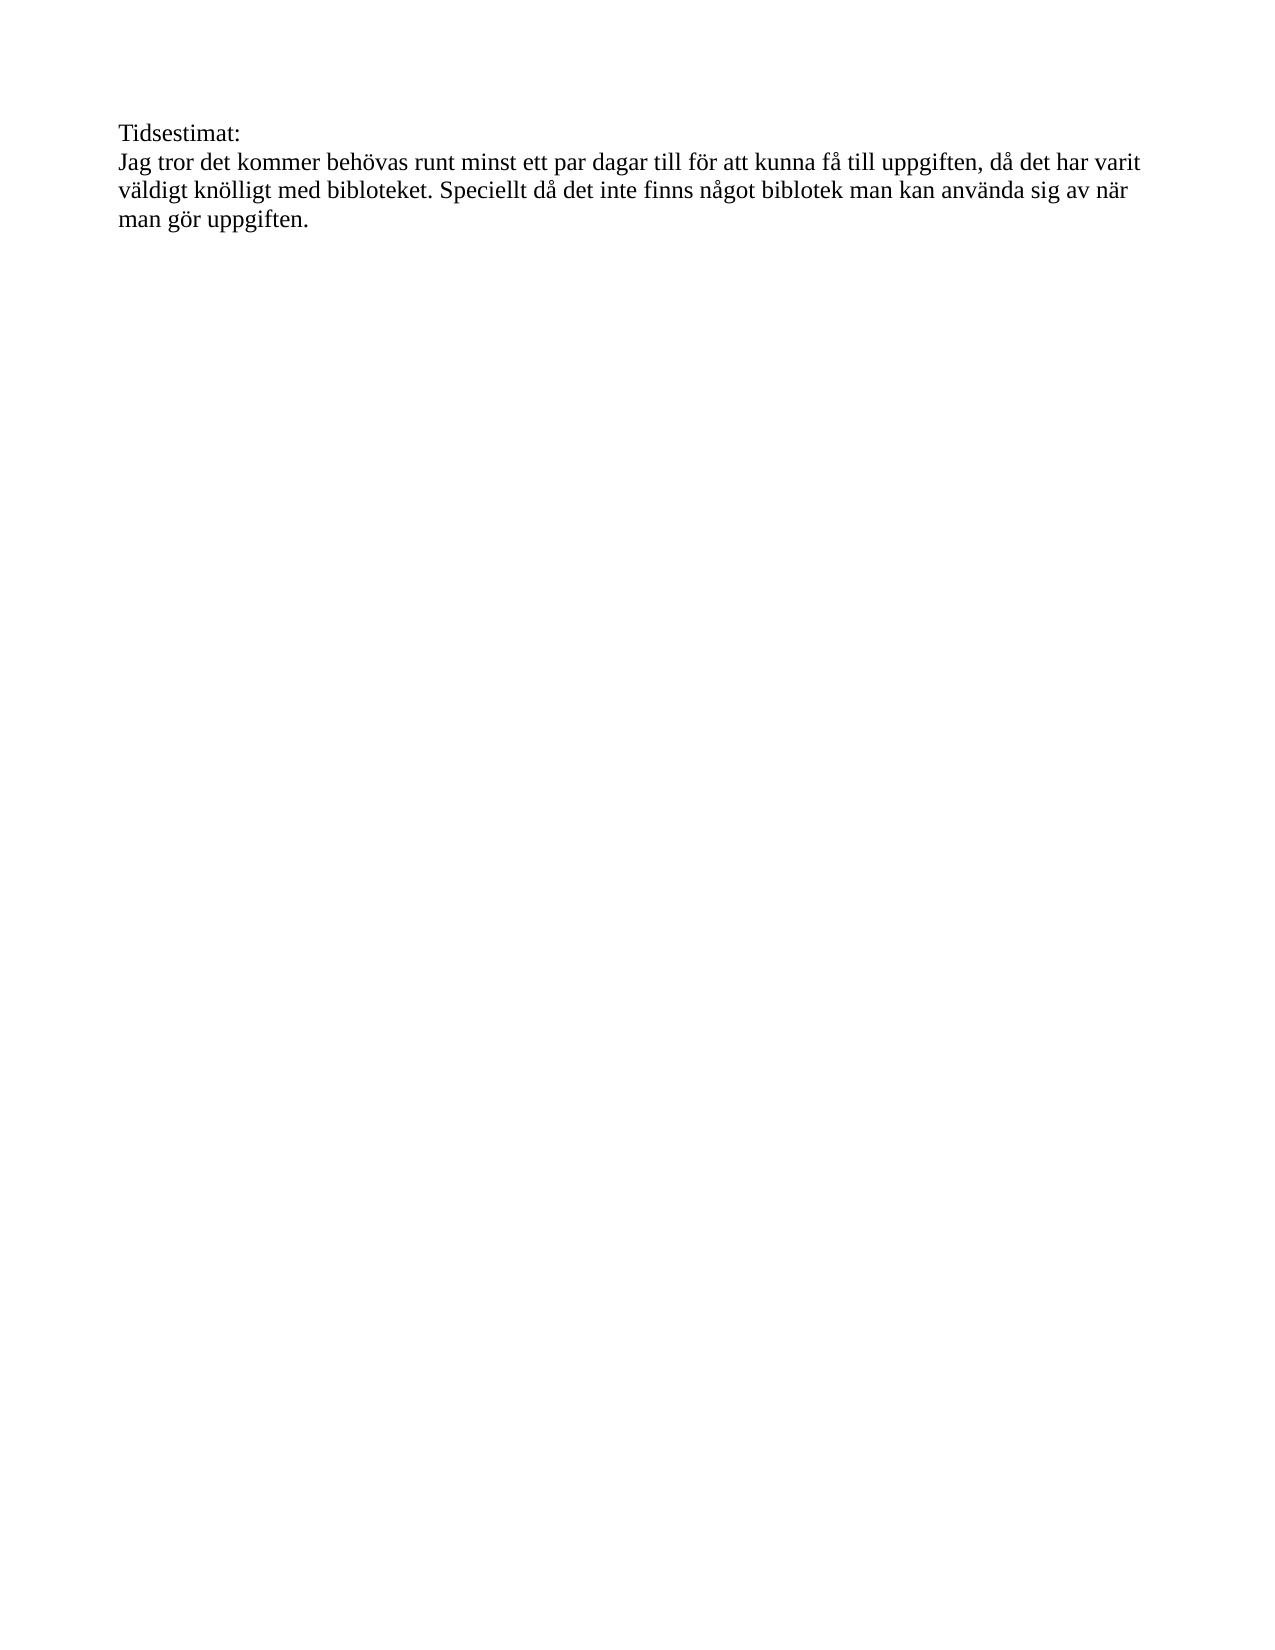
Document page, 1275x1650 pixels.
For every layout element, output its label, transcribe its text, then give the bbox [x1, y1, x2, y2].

text Jag tror det kommer behövas runt minst ett par dagar till för att kunna få till uppgiften, då det har varit väldigt knölligt med bibloteket. Speciellt då det inte finns något biblotek man kan använda sig av när man gör uppgiften. [118, 147, 1157, 233]
text Tidsestimat: [118, 118, 1157, 147]
